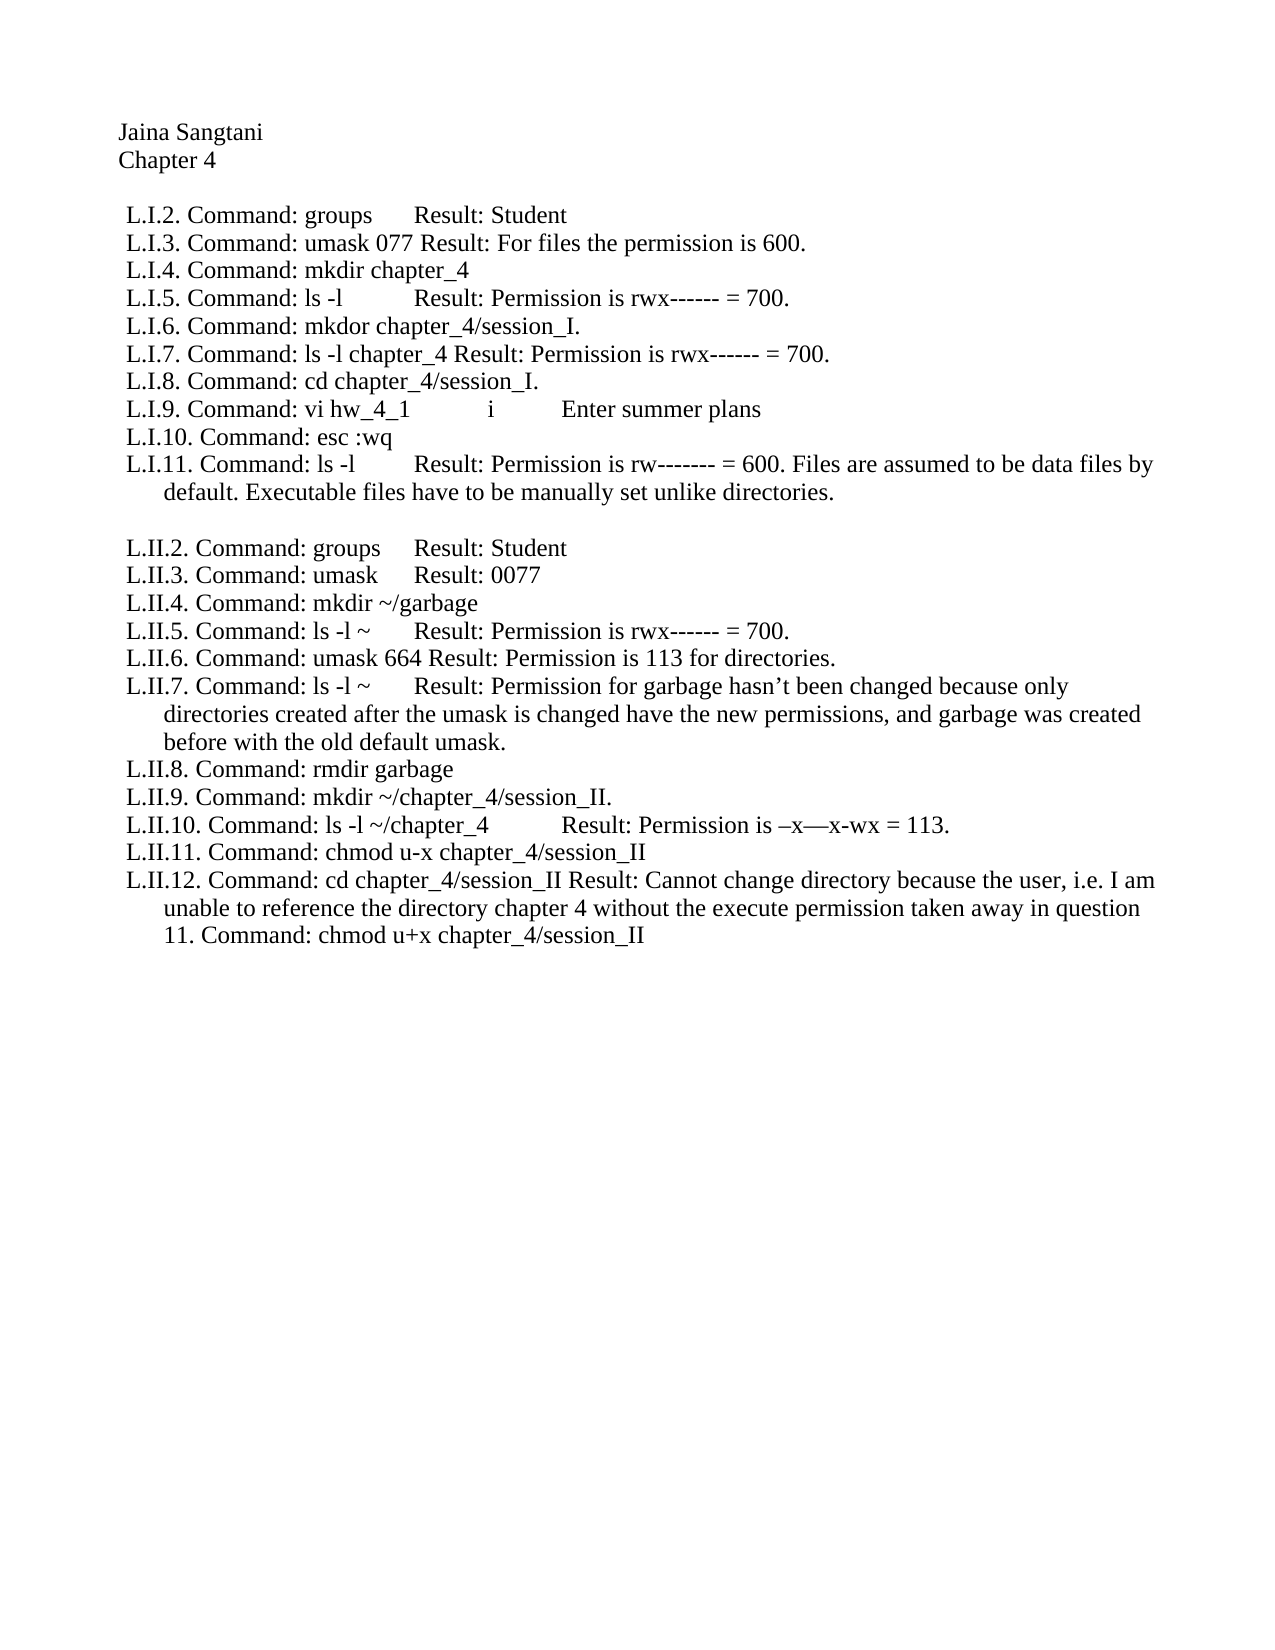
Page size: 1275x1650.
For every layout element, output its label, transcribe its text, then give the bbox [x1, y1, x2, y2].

list Command: groups Result: Student [126, 201, 1157, 229]
text Jaina Sangtani [118, 118, 1157, 146]
list Command: ls -l Result: Permission is rw------- = 600. Files are assumed to be data files by default. Executable files have to be manually set unlike directories. [126, 451, 1157, 506]
list Command: mkdir ~/garbage [126, 589, 1157, 617]
list Command: esc :wq [126, 423, 1157, 451]
list Command: ls -l Result: Permission is rwx------ = 700. [126, 284, 1157, 312]
list Command: mkdor chapter_4/session_I. [126, 312, 1157, 340]
list Command: umask Result: 0077 [126, 561, 1157, 589]
list Command: mkdir ~/chapter_4/session_II. [126, 783, 1157, 811]
list Command: groups Result: Student [126, 534, 1157, 561]
list Command: ls -l ~ Result: Permission for garbage hasn’t been changed because only directories created after the umask is changed have the new permissions, and garbage was created before with the old default umask. [126, 672, 1157, 755]
list Command: rmdir garbage [126, 755, 1157, 783]
list Command: mkdir chapter_4 [126, 257, 1157, 284]
list Command: ls -l ~/chapter_4 Result: Permission is –x—x-wx = 113. [126, 811, 1157, 838]
list Command: cd chapter_4/session_II Result: Cannot change directory because the user, i.e. I am unable to reference the directory chapter 4 without the execute permission taken away in question 11. Command: chmod u+x chapter_4/session_II [126, 866, 1157, 949]
list Command: umask 077 Result: For files the permission is 600. [126, 229, 1157, 257]
list Command: cd chapter_4/session_I. [126, 367, 1157, 395]
list Command: ls -l chapter_4 Result: Permission is rwx------ = 700. [126, 340, 1157, 367]
text Chapter 4 [118, 146, 1157, 173]
list Command: vi hw_4_1 i Enter summer plans [126, 395, 1157, 423]
list Command: ls -l ~ Result: Permission is rwx------ = 700. [126, 617, 1157, 644]
list Command: chmod u-x chapter_4/session_II [126, 838, 1157, 866]
list Command: umask 664 Result: Permission is 113 for directories. [126, 644, 1157, 672]
